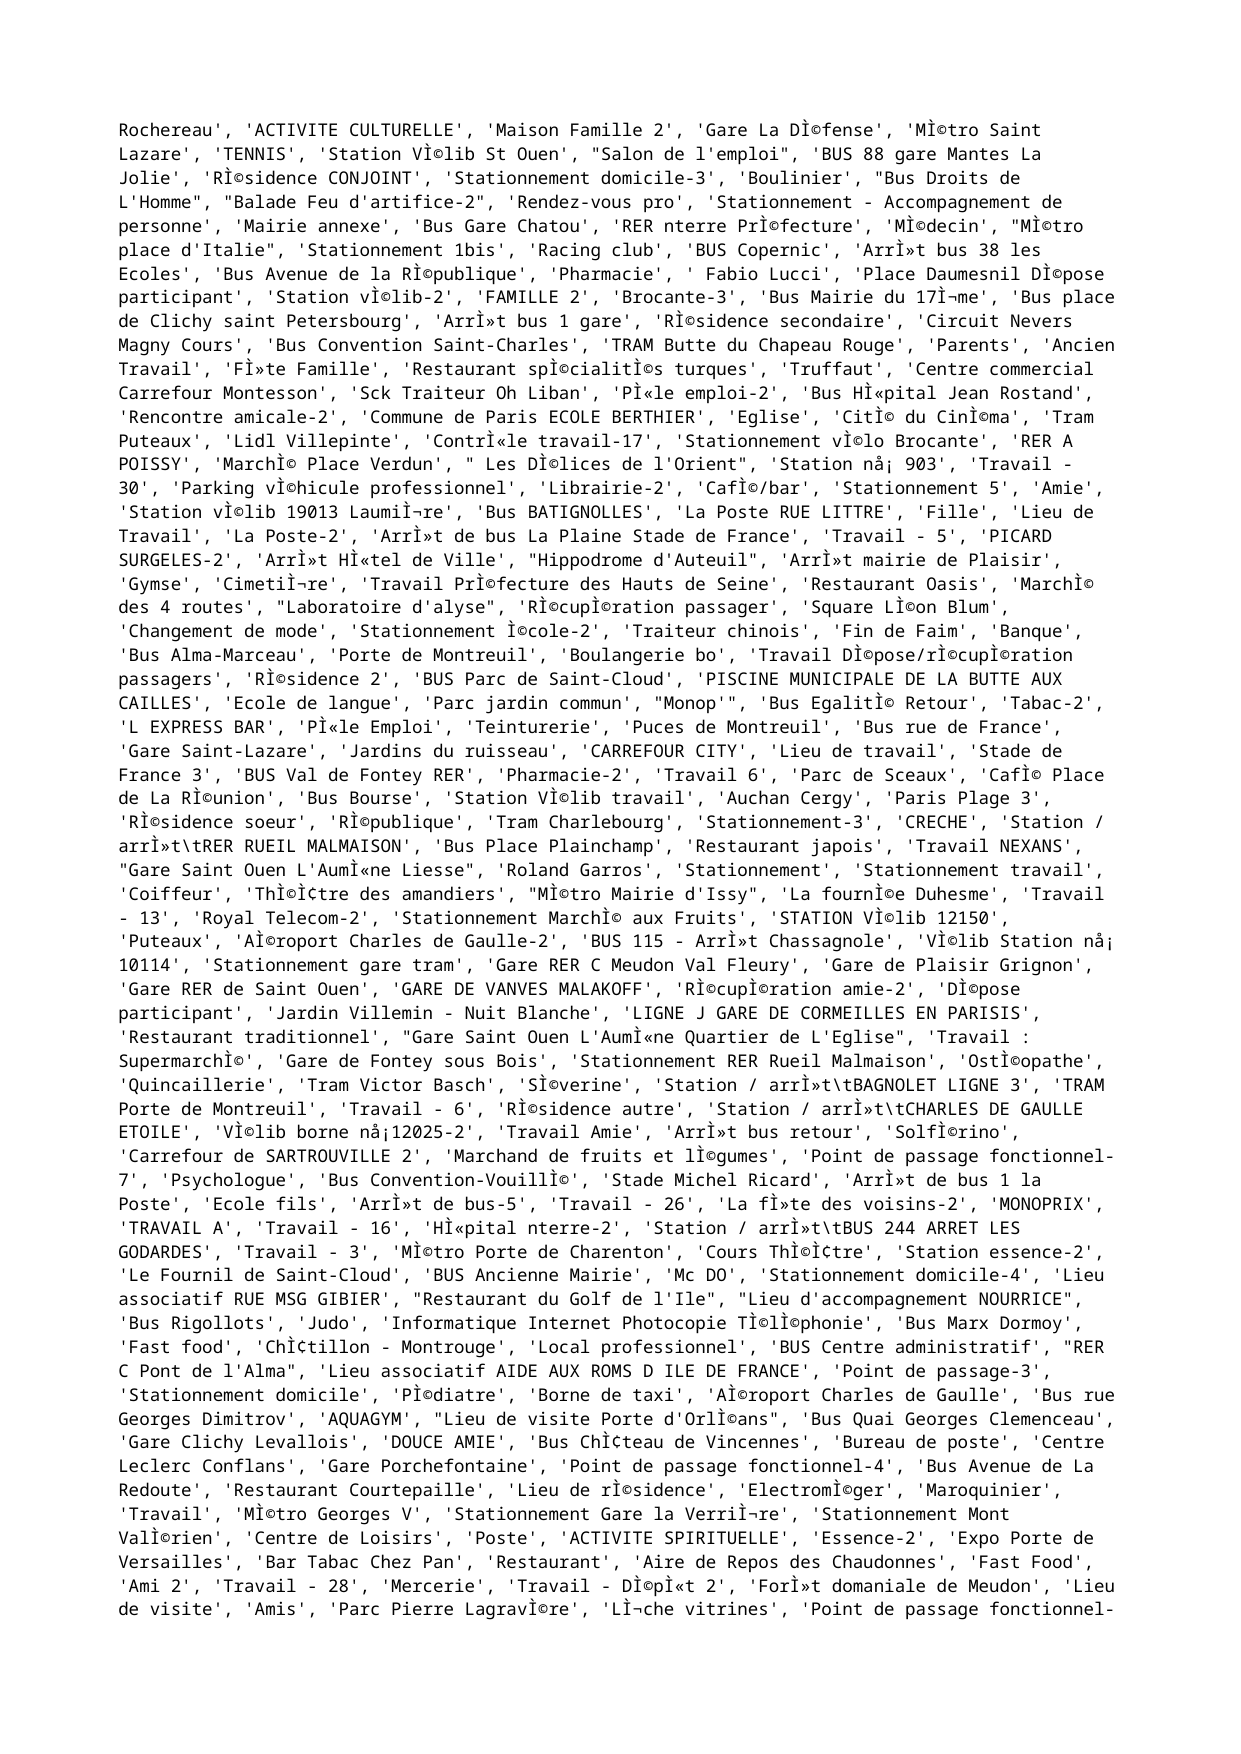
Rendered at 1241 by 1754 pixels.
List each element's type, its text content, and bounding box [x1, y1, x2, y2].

text Rochereau', 'ACTIVITE CULTURELLE', 'Maison Famille 2', 'Gare La DÌ©fense', 'MÌ©tro Saint Lazare', 'TENNIS', 'Station VÌ©lib St Ouen', "Salon de l'emploi", 'BUS 88 gare Mantes La Jolie', 'RÌ©sidence CONJOINT', 'Stationnement domicile-3', 'Boulinier', "Bus Droits de L'Homme", "Balade Feu d'artifice-2", 'Rendez-vous pro', 'Stationnement - Accompagnement de personne', 'Mairie annexe', 'Bus Gare Chatou', 'RER nterre PrÌ©fecture', 'MÌ©decin', "MÌ©tro place d'Italie", 'Stationnement 1bis', 'Racing club', 'BUS Copernic', 'ArrÌ»t bus 38 les Ecoles', 'Bus Avenue de la RÌ©publique', 'Pharmacie', ' Fabio Lucci', 'Place Daumesnil DÌ©pose participant', 'Station vÌ©lib-2', 'FAMILLE 2', 'Brocante-3', 'Bus Mairie du 17Ì¬me', 'Bus place de Clichy saint Petersbourg', 'ArrÌ»t bus 1 gare', 'RÌ©sidence secondaire', 'Circuit Nevers Magny Cours', 'Bus Convention Saint-Charles', 'TRAM Butte du Chapeau Rouge', 'Parents', 'Ancien Travail', 'FÌ»te Famille', 'Restaurant spÌ©cialitÌ©s turques', 'Truffaut', 'Centre commercial Carrefour Montesson', 'Sck Traiteur Oh Liban', 'PÌ«le emploi-2', 'Bus HÌ«pital Jean Rostand', 'Rencontre amicale-2', 'Commune de Paris ECOLE BERTHIER', 'Eglise', 'CitÌ© du CinÌ©ma', 'Tram Puteaux', 'Lidl Villepinte', 'ContrÌ«le travail-17', 'Stationnement vÌ©lo Brocante', 'RER A POISSY', 'MarchÌ© Place Verdun', " Les DÌ©lices de l'Orient", 'Station nå¡ 903', 'Travail - 30', 'Parking vÌ©hicule professionnel', 'Librairie-2', 'CafÌ©/bar', 'Stationnement 5', 'Amie', 'Station vÌ©lib 19013 LaumiÌ¬re', 'Bus BATIGNOLLES', 'La Poste RUE LITTRE', 'Fille', 'Lieu de Travail', 'La Poste-2', 'ArrÌ»t de bus La Plaine Stade de France', 'Travail - 5', 'PICARD SURGELES-2', 'ArrÌ»t HÌ«tel de Ville', "Hippodrome d'Auteuil", 'ArrÌ»t mairie de Plaisir', 'Gymse', 'CimetiÌ¬re', 'Travail PrÌ©fecture des Hauts de Seine', 'Restaurant Oasis', 'MarchÌ© des 4 routes', "Laboratoire d'alyse", 'RÌ©cupÌ©ration passager', 'Square LÌ©on Blum', 'Changement de mode', 'Stationnement Ì©cole-2', 'Traiteur chinois', 'Fin de Faim', 'Banque', 'Bus Alma-Marceau', 'Porte de Montreuil', 'Boulangerie bo', 'Travail DÌ©pose/rÌ©cupÌ©ration passagers', 'RÌ©sidence 2', 'BUS Parc de Saint-Cloud', 'PISCINE MUNICIPALE DE LA BUTTE AUX CAILLES', 'Ecole de langue', 'Parc jardin commun', "Monop'", 'Bus EgalitÌ© Retour', 'Tabac-2', 'L EXPRESS BAR', 'PÌ«le Emploi', 'Teinturerie', 'Puces de Montreuil', 'Bus rue de France', 'Gare Saint-Lazare', 'Jardins du ruisseau', 'CARREFOUR CITY', 'Lieu de travail', 'Stade de France 3', 'BUS Val de Fontey RER', 'Pharmacie-2', 'Travail 6', 'Parc de Sceaux', 'CafÌ© Place de La RÌ©union', 'Bus Bourse', 'Station VÌ©lib travail', 'Auchan Cergy', 'Paris Plage 3', 'RÌ©sidence soeur', 'RÌ©publique', 'Tram Charlebourg', 'Stationnement-3', 'CRECHE', 'Station / arrÌ»t\tRER RUEIL MALMAISON', 'Bus Place Plainchamp', 'Restaurant japois', 'Travail NEXANS', "Gare Saint Ouen L'AumÌ«ne Liesse", 'Roland Garros', 'Stationnement', 'Stationnement travail', 'Coiffeur', 'ThÌ©Ì¢tre des amandiers', "MÌ©tro Mairie d'Issy", 'La fournÌ©e Duhesme', 'Travail - 13', 'Royal Telecom-2', 'Stationnement MarchÌ© aux Fruits', 'STATION VÌ©lib 12150', 'Puteaux', 'AÌ©roport Charles de Gaulle-2', 'BUS 115 - ArrÌ»t Chassagnole', 'VÌ©lib Station nå¡ 10114', 'Stationnement gare tram', 'Gare RER C Meudon Val Fleury', 'Gare de Plaisir Grignon', 'Gare RER de Saint Ouen', 'GARE DE VANVES MALAKOFF', 'RÌ©cupÌ©ration amie-2', 'DÌ©pose participant', 'Jardin Villemin - Nuit Blanche', 'LIGNE J GARE DE CORMEILLES EN PARISIS', 'Restaurant traditionnel', "Gare Saint Ouen L'AumÌ«ne Quartier de L'Eglise", 'Travail : SupermarchÌ©', 'Gare de Fontey sous Bois', 'Stationnement RER Rueil Malmaison', 'OstÌ©opathe', 'Quincaillerie', 'Tram Victor Basch', 'SÌ©verine', 'Station / arrÌ»t\tBAGNOLET LIGNE 3', 'TRAM Porte de Montreuil', 'Travail - 6', 'RÌ©sidence autre', 'Station / arrÌ»t\tCHARLES DE GAULLE ETOILE', 'VÌ©lib borne nå¡12025-2', 'Travail Amie', 'ArrÌ»t bus retour', 'SolfÌ©rino', 'Carrefour de SARTROUVILLE 2', 'Marchand de fruits et lÌ©gumes', 'Point de passage fonctionnel-7', 'Psychologue', 'Bus Convention-VouillÌ©', 'Stade Michel Ricard', 'ArrÌ»t de bus 1 la Poste', 'Ecole fils', 'ArrÌ»t de bus-5', 'Travail - 26', 'La fÌ»te des voisins-2', 'MONOPRIX', 'TRAVAIL A', 'Travail - 16', 'HÌ«pital nterre-2', 'Station / arrÌ»t\tBUS 244 ARRET LES GODARDES', 'Travail - 3', 'MÌ©tro Porte de Charenton', 'Cours ThÌ©Ì¢tre', 'Station essence-2', 'Le Fournil de Saint-Cloud', 'BUS Ancienne Mairie', 'Mc DO', 'Stationnement domicile-4', 'Lieu associatif RUE MSG GIBIER', "Restaurant du Golf de l'Ile", "Lieu d'accompagnement NOURRICE", 'Bus Rigollots', 'Judo', 'Informatique Internet Photocopie TÌ©lÌ©phonie', 'Bus Marx Dormoy', 'Fast food', 'ChÌ¢tillon - Montrouge', 'Local professionnel', 'BUS Centre administratif', "RER C Pont de l'Alma", 'Lieu associatif AIDE AUX ROMS D ILE DE FRANCE', 'Point de passage-3', 'Stationnement domicile', 'PÌ©diatre', 'Borne de taxi', 'AÌ©roport Charles de Gaulle', 'Bus rue Georges Dimitrov', 'AQUAGYM', "Lieu de visite Porte d'OrlÌ©ans", 'Bus Quai Georges Clemenceau', 'Gare Clichy Levallois', 'DOUCE AMIE', 'Bus ChÌ¢teau de Vincennes', 'Bureau de poste', 'Centre Leclerc Conflans', 'Gare Porchefontaine', 'Point de passage fonctionnel-4', 'Bus Avenue de La Redoute', 'Restaurant Courtepaille', 'Lieu de rÌ©sidence', 'ElectromÌ©ger', 'Maroquinier', 'Travail', 'MÌ©tro Georges V', 'Stationnement Gare la VerriÌ¬re', 'Stationnement Mont ValÌ©rien', 'Centre de Loisirs', 'Poste', 'ACTIVITE SPIRITUELLE', 'Essence-2', 'Expo Porte de Versailles', 'Bar Tabac Chez Pan', 'Restaurant', 'Aire de Repos des Chaudonnes', 'Fast Food', 'Ami 2', 'Travail - 28', 'Mercerie', 'Travail - DÌ©pÌ«t 2', 'ForÌ»t domaniale de Meudon', 'Lieu de visite', 'Amis', 'Parc Pierre LagravÌ©re', 'LÌ¬che vitrines', 'Point de passage fonctionnel- [118, 118, 1122, 1621]
